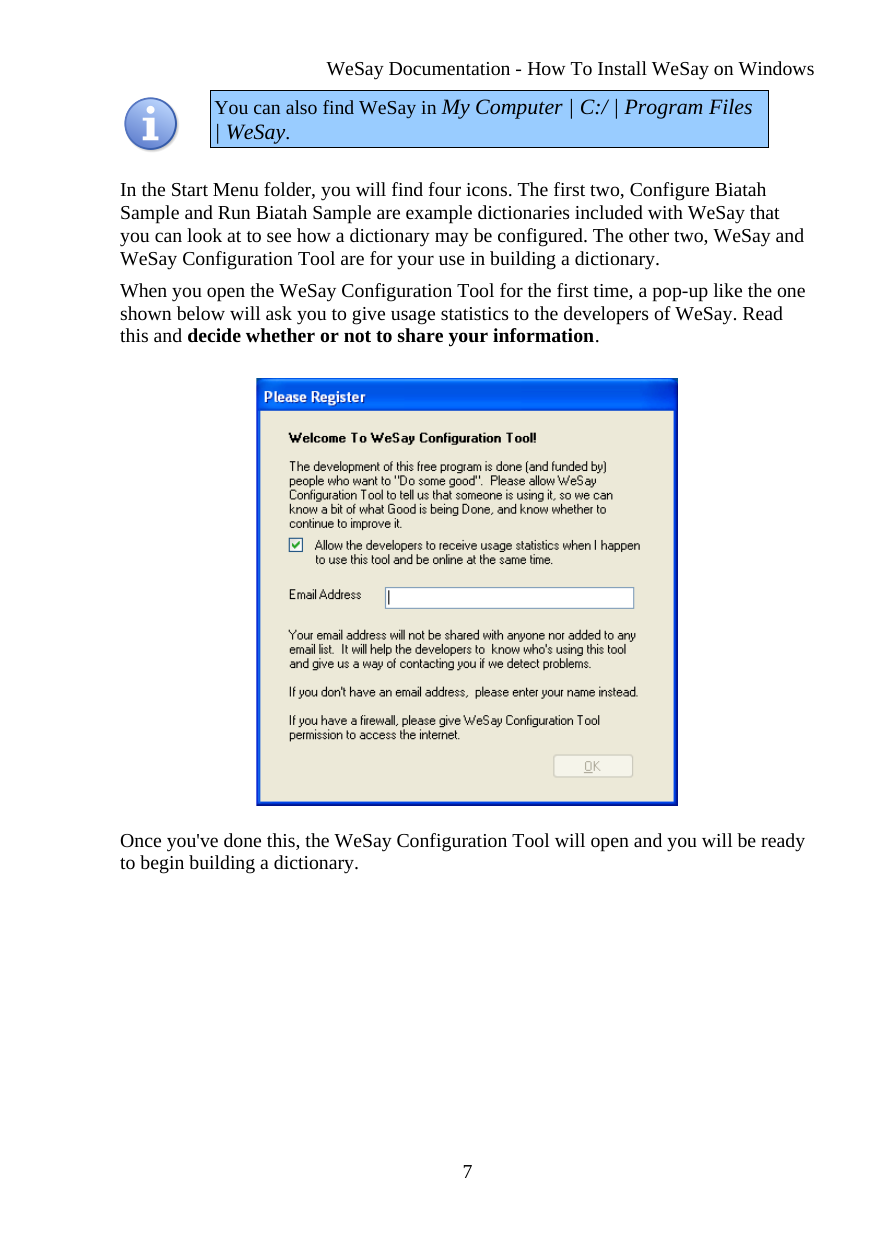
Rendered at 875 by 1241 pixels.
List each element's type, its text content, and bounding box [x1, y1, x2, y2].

picture [256, 378, 678, 806]
text When you open the WeSay Configuration Tool for the first time, a pop-up like the one shown below will ask you to give usage statistics to the developers of WeSay. Read this and decide whether or not to share your information. [120, 279, 814, 347]
text In the Start Menu folder, you will find four icons. The first two, Configure Biatah Sample and Run Biatah Sample are example dictionaries included with WeSay that you can look at to see how a dictionary may be configured. The other two, WeSay and WeSay Configuration Tool are for your use in building a dictionary. [120, 178, 814, 270]
text Once you've done this, the WeSay Configuration Tool will open and you will be ready to begin building a dictionary. [120, 356, 814, 874]
picture [120, 93, 181, 154]
text You can also find WeSay in My Computer | C:/ | Program Files | WeSay. [211, 91, 768, 147]
